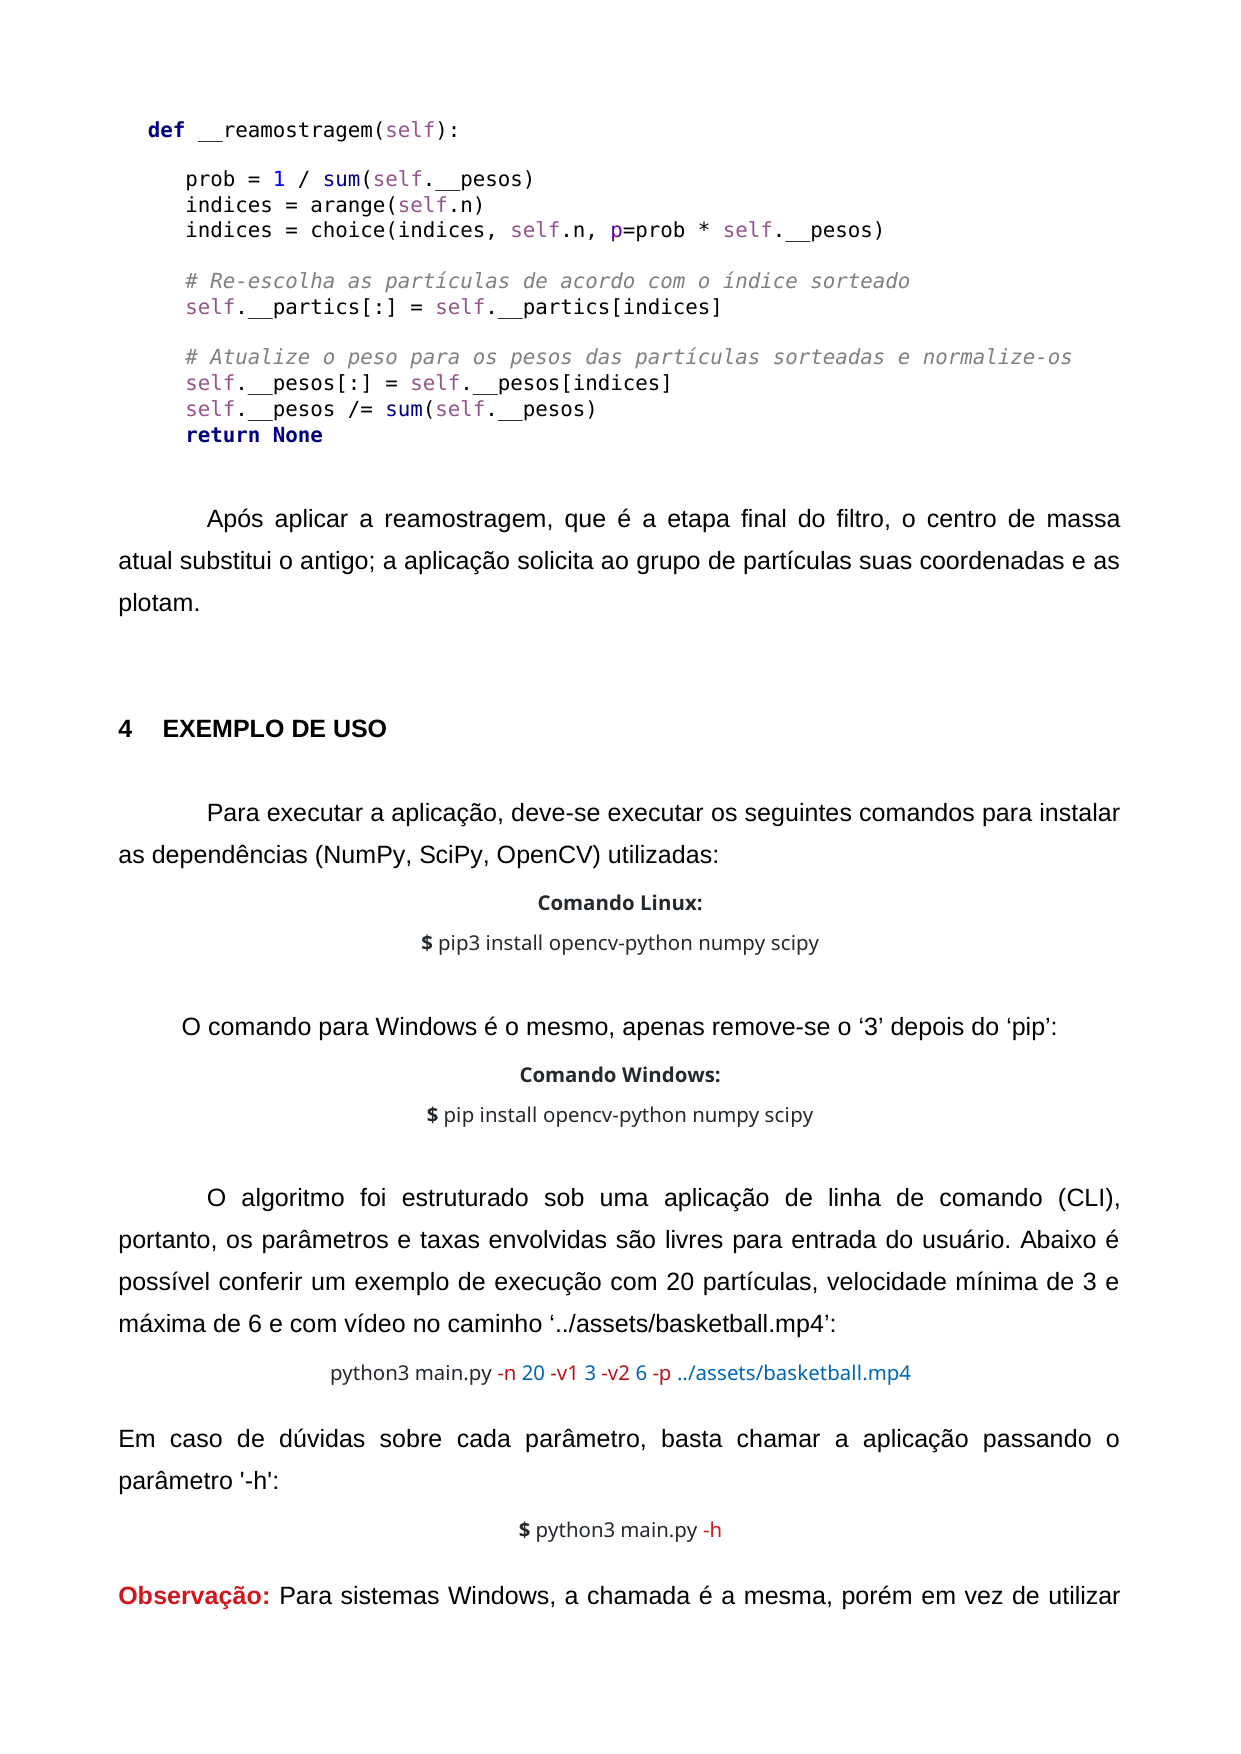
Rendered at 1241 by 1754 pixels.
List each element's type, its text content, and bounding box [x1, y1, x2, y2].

text $ pip3 install opencv-python numpy scipy [421, 928, 819, 957]
text $ python3 main.py -h [518, 1515, 722, 1543]
text Para executar a aplicação, deve-se executar os seguintes comandos para instalar as dependências (NumPy, SciPy, OpenCV) utilizadas: [118, 799, 1122, 869]
text # Atualize o peso para os pesos das partículas sorteadas e normalize-os [148, 345, 1093, 371]
text self.__partics[:] = self.__partics[indices] [148, 295, 1093, 321]
text indices = arange(self.n) [148, 192, 1093, 218]
text self.__pesos[:] = self.__pesos[indices] [148, 371, 1093, 397]
text $ pip install opencv-python numpy scipy [427, 1100, 814, 1128]
text self.__pesos /= sum(self.__pesos) [148, 397, 1093, 423]
text indices = choice(indices, self.n, p=prob * self.__pesos) [148, 218, 1093, 244]
text Observação: Para sistemas Windows, a chamada é a mesma, porém em vez de utilizar [118, 1582, 1122, 1610]
text # Re-escolha as partículas de acordo com o índice sorteado [148, 269, 1093, 295]
text Comando Linux: [421, 889, 819, 917]
text python3 main.py -n 20 -v1 3 -v2 6 -p ../assets/basketball.mp4 [329, 1358, 911, 1386]
text return None [148, 423, 1093, 449]
text O comando para Windows é o mesmo, apenas remove-se o ‘3’ depois do ‘pip’: [118, 1012, 1122, 1041]
text Comando Windows: [427, 1060, 814, 1088]
text Em caso de dúvidas sobre cada parâmetro, basta chamar a aplicação passando o parâmetro '-h': [118, 1425, 1122, 1495]
text prob = 1 / sum(self.__pesos) [148, 167, 1093, 192]
text Após aplicar a reamostragem, que é a etapa final do filtro, o centro de massa atual substitui o antigo; a aplicação solicita ao grupo de partículas suas coordenadas e as plotam. [118, 505, 1122, 617]
text def __reamostragem(self): [148, 118, 1093, 143]
subtitle Exemplo de USO [118, 715, 1122, 743]
text O algoritmo foi estruturado sob uma aplicação de linha de comando (CLI), portanto, os parâmetros e taxas envolvidas são livres para entrada do usuário. Abaixo é possível conferir um exemplo de execução com 20 partículas, velocidade mínima de 3 e máxima de 6 e com vídeo no caminho ‘../assets/basketball.mp4’: [118, 1184, 1122, 1338]
